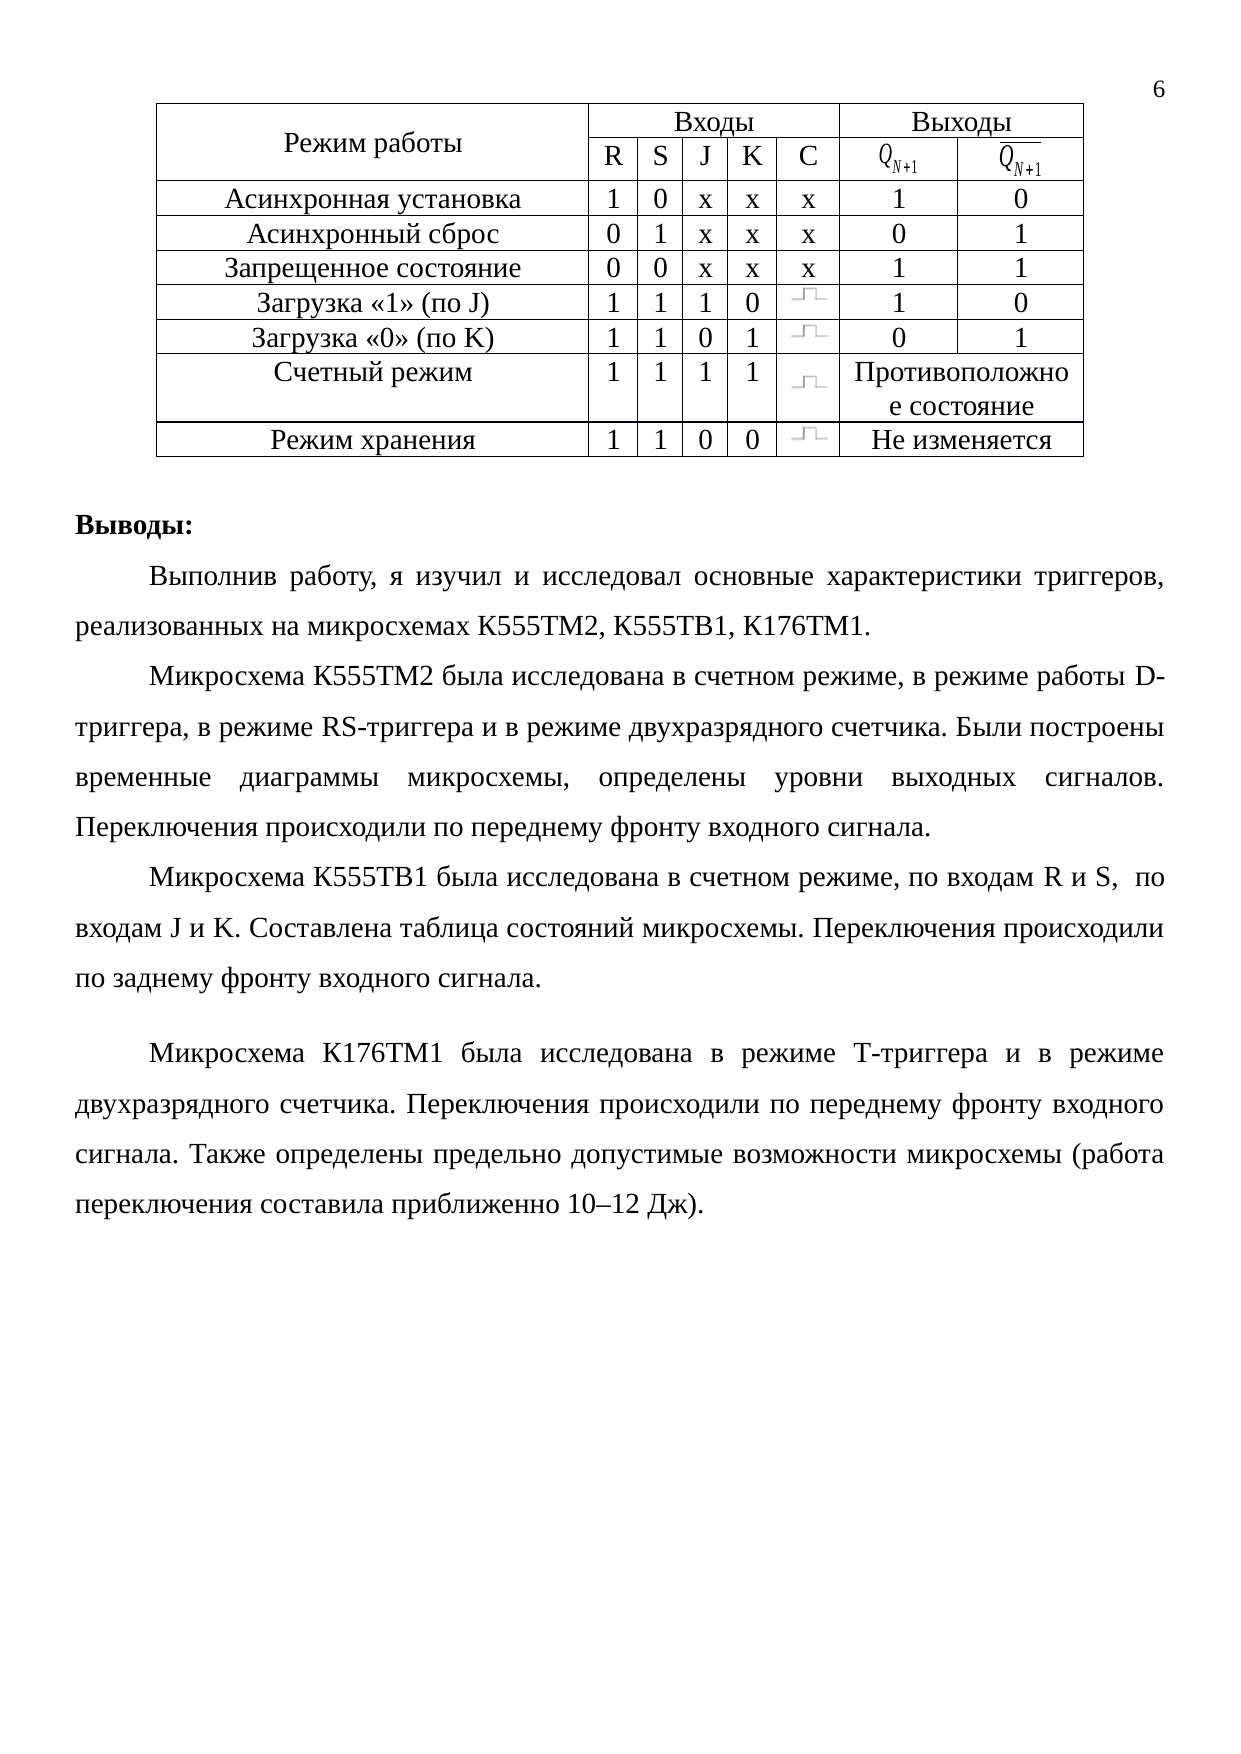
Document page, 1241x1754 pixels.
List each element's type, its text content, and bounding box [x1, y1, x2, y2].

table_cell 1 [840, 181, 957, 215]
text Микросхема К555ТМ2 была исследована в счетном режиме, в режиме работы D-триггера, в режиме RS-триггера и в режиме двухразрядного счетчика. Были построены временные диаграммы микросхемы, определены уровни выходных сигналов. Переключения происходили по переднему фронту входного сигнала. [75, 658, 1165, 843]
table_cell 0 [638, 251, 682, 284]
table_cell 1 [958, 320, 1083, 353]
table_cell 0 [683, 320, 727, 353]
table_cell 0 [958, 285, 1083, 319]
table_cell 1 [683, 354, 727, 421]
table_cell 1 [683, 285, 727, 319]
table_cell 1 [589, 320, 637, 353]
table_cell S [638, 138, 682, 180]
table_cell [777, 354, 839, 421]
table_cell [777, 320, 839, 353]
text Выполнив работу, я изучил и исследовал основные характеристики триггеров, реализованных на микросхемах К555ТМ2, К555ТВ1, К176ТМ1. [75, 558, 1165, 642]
table_cell 1 [840, 251, 957, 284]
table_cell 0 [728, 285, 776, 319]
table_cell 0 [958, 181, 1083, 215]
table_cell C [777, 138, 839, 180]
table_cell 1 [638, 216, 682, 249]
table_header Входы [589, 104, 839, 137]
table_cell 0 [683, 423, 727, 456]
table_cell [777, 285, 839, 319]
table_cell x [683, 181, 727, 215]
table_cell Противоположное состояние [840, 354, 1083, 421]
table_cell Загрузка «0» (по K) [157, 320, 588, 353]
table_cell x [683, 216, 727, 249]
text Микросхема К176ТМ1 была исследована в режиме Т-триггера и в режиме двухразрядного счетчика. Переключения происходили по переднему фронту входного сигнала. Также определены предельно допустимые возможности микросхемы (работа переключения составила приближенно 10–12 Дж). [75, 1036, 1165, 1220]
table_cell 0 [728, 423, 776, 456]
table_cell 0 [840, 216, 957, 249]
table_cell 1 [728, 320, 776, 353]
table_cell R [589, 138, 637, 180]
table_cell Асинхронный сброс [157, 216, 588, 249]
table_cell х [728, 181, 776, 215]
table_cell 1 [589, 285, 637, 319]
table_header Выходы [840, 104, 1083, 137]
table_cell 1 [638, 320, 682, 353]
table_cell 1 [638, 285, 682, 319]
table_cell Запрещенное состояние [157, 251, 588, 284]
table_cell 1 [840, 285, 957, 319]
table_cell х [777, 251, 839, 284]
table_cell 1 [589, 423, 637, 456]
table_cell 1 [589, 181, 637, 215]
table_cell Счетный режим [157, 354, 588, 421]
table_cell [777, 423, 839, 456]
table_cell 0 [589, 216, 637, 249]
table_cell Не изменяется [840, 423, 1083, 456]
text Выводы: [75, 507, 1165, 541]
table_cell Загрузка «1» (по J) [157, 285, 588, 319]
table_cell 0 [638, 181, 682, 215]
table_cell х [777, 216, 839, 249]
table_cell 1 [589, 354, 637, 421]
table_cell х [728, 251, 776, 284]
table_cell Асинхронная установка [157, 181, 588, 215]
table_cell х [777, 181, 839, 215]
table_cell x [683, 251, 727, 284]
table_cell 1 [728, 354, 776, 421]
table_header Режим работы [157, 104, 588, 180]
table_cell 1 [638, 423, 682, 456]
table_cell [958, 138, 1083, 180]
table_cell 0 [589, 251, 637, 284]
table_cell K [728, 138, 776, 180]
text Микросхема К555ТВ1 была исследована в счетном режиме, по входам R и S, по входам J и K. Составлена таблица состояний микросхемы. Переключения происходили по заднему фронту входного сигнала. [75, 859, 1165, 994]
table_cell [840, 138, 957, 180]
table_cell J [683, 138, 727, 180]
table_cell Режим хранения [157, 423, 588, 456]
table_cell 1 [638, 354, 682, 421]
table_cell 1 [958, 216, 1083, 249]
table_cell 1 [958, 251, 1083, 284]
table_cell 0 [840, 320, 957, 353]
table_cell х [728, 216, 776, 249]
